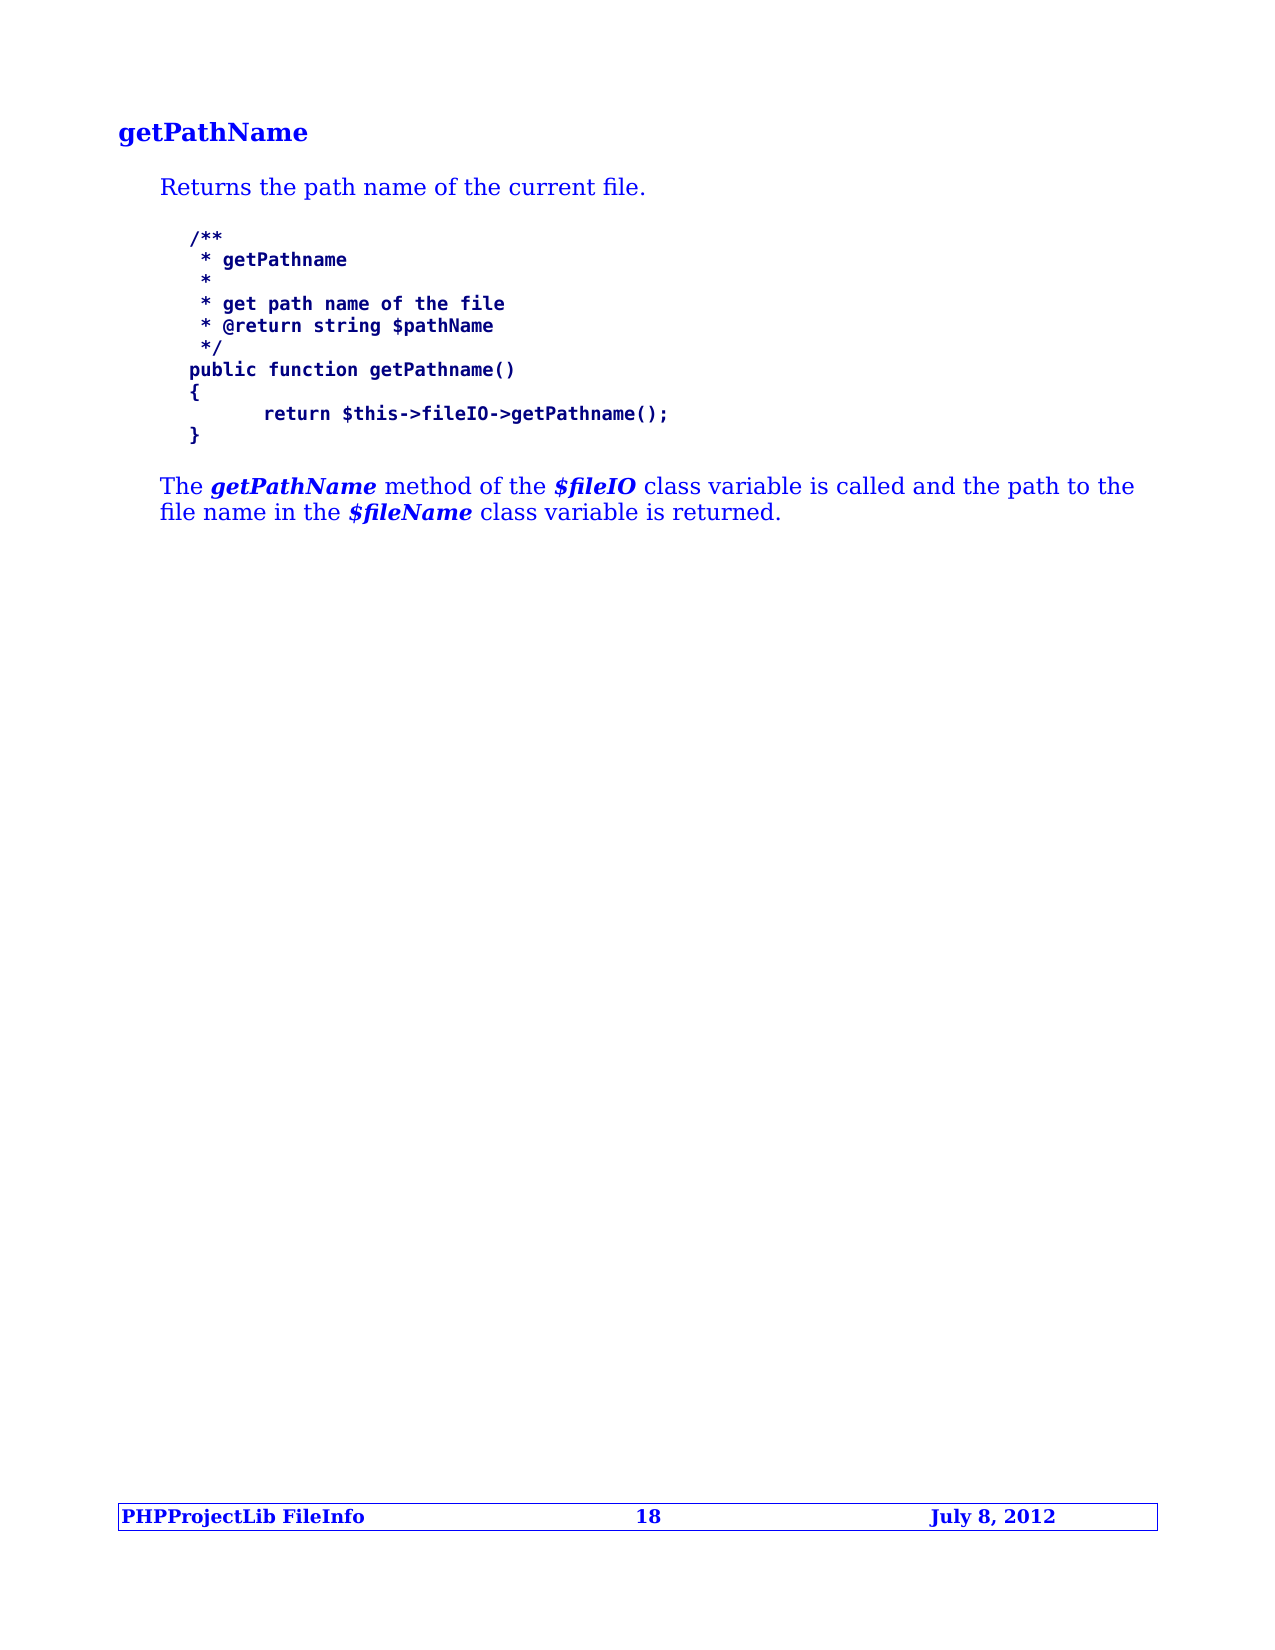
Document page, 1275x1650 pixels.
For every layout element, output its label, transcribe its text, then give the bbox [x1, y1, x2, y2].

list * get path name of the file [189, 293, 1157, 315]
list { [189, 381, 1157, 402]
list * @return string $pathName [189, 315, 1157, 337]
text Returns the path name of the current file. [159, 174, 1157, 201]
title getPathName [118, 118, 1157, 147]
list /** [189, 227, 1157, 249]
list * [189, 271, 1157, 293]
list */ [189, 337, 1157, 359]
list public function getPathname() [189, 359, 1157, 381]
list } [189, 424, 1157, 446]
list * getPathname [189, 249, 1157, 271]
text The getPathName method of the $fileIO class variable is called and the path to the file name in the $fileName class variable is returned. [159, 473, 1157, 526]
list return $this->fileIO->getPathname(); [189, 402, 1157, 424]
